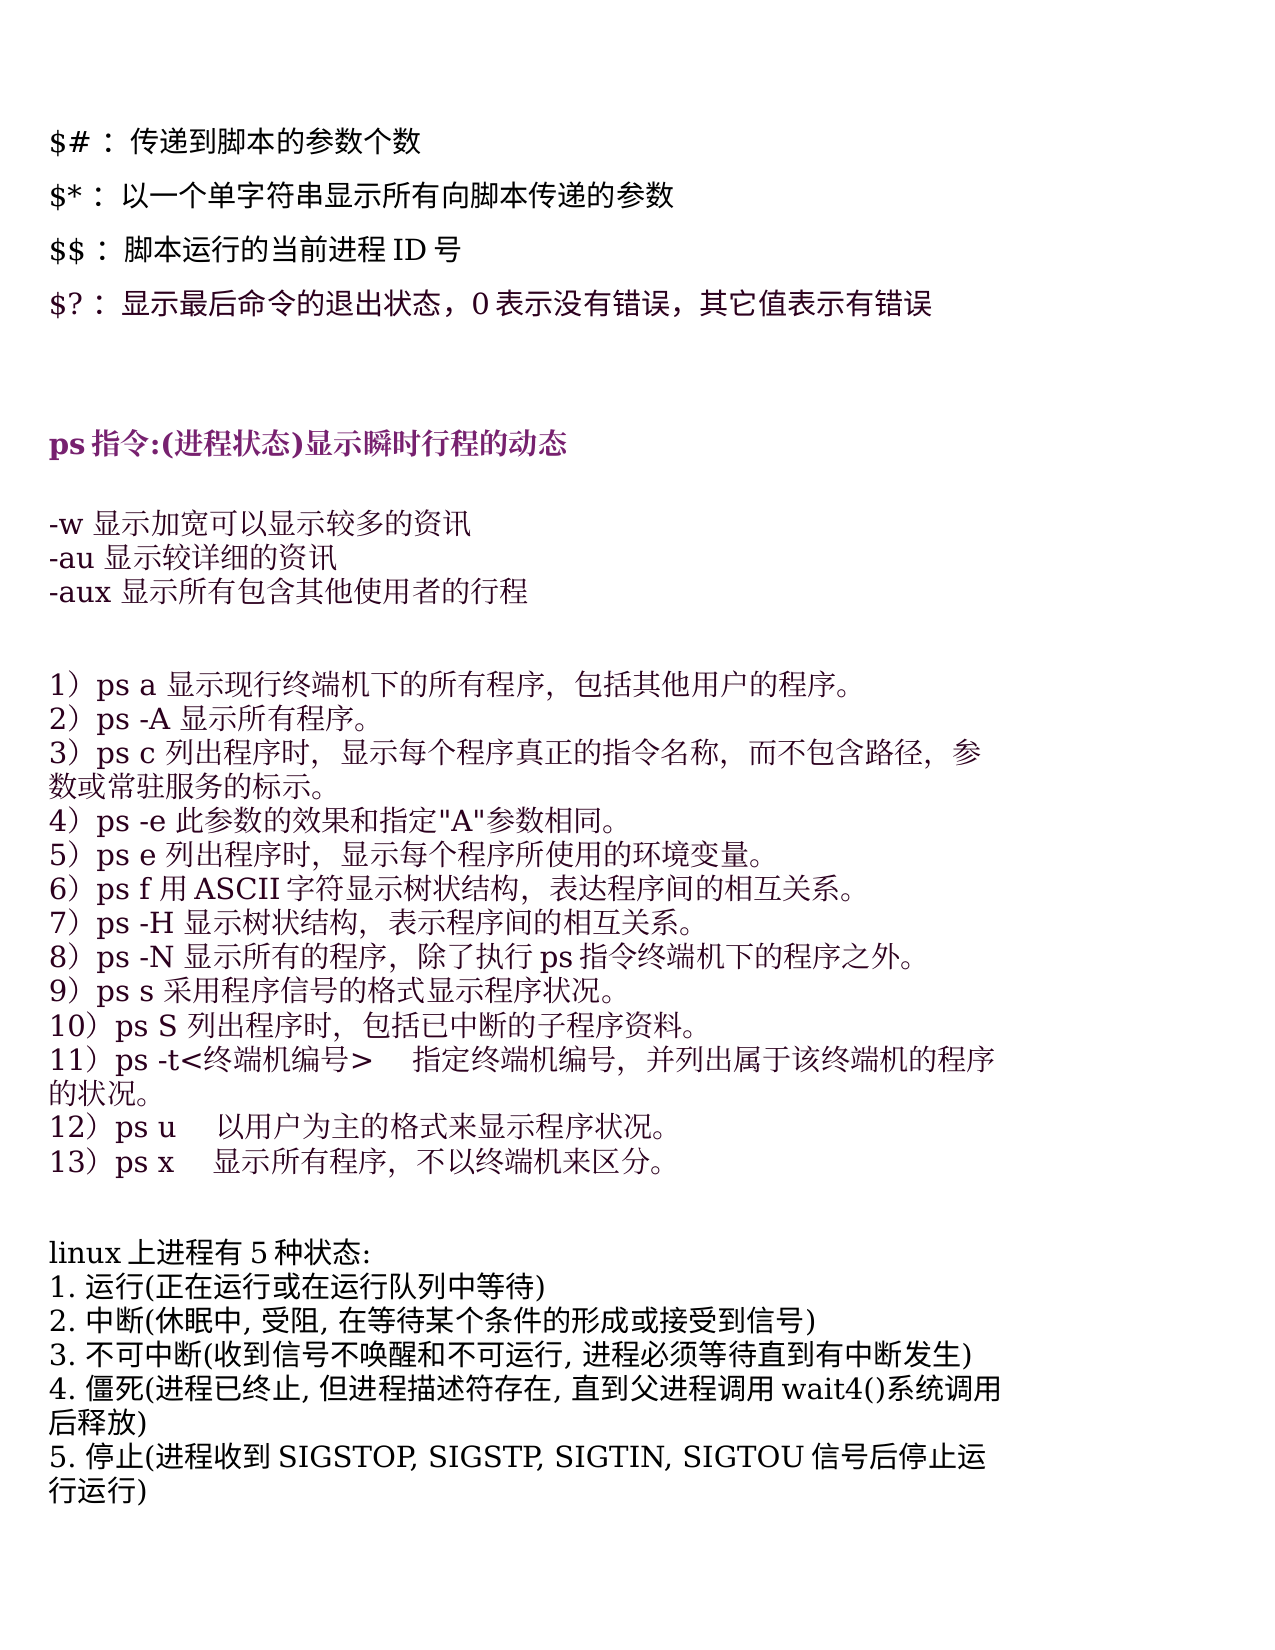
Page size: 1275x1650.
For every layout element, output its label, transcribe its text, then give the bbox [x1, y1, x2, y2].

text 1）ps a 显示现行终端机下的所有程序，包括其他用户的程序。 2）ps -A 显示所有程序。 3）ps c 列出程序时，显示每个程序真正的指令名称，而不包含路径，参数或常驻服务的标示。 4）ps -e 此参数的效果和指定"A"参数相同。 5）ps e 列出程序时，显示每个程序所使用的环境变量。 6）ps f 用ASCII字符显示树状结构，表达程序间的相互关系。 7）ps -H 显示树状结构，表示程序间的相互关系。 8）ps -N 显示所有的程序，除了执行ps指令终端机下的程序之外。 9）ps s 采用程序信号的格式显示程序状况。 10）ps S 列出程序时，包括已中断的子程序资料。 11）ps -t<终端机编号> 指定终端机编号，并列出属于该终端机的程序的状况。 12）ps u 以用户为主的格式来显示程序状况。 13）ps x 显示所有程序，不以终端机来区分。 [48, 668, 1005, 1179]
text $? ：显示最后命令的退出状态，0表示没有错误，其它值表示有错误 [48, 281, 1005, 323]
text $# ：传递到脚本的参数个数 [48, 118, 1158, 160]
text -w 显示加宽可以显示较多的资讯 -au 显示较详细的资讯 -aux 显示所有包含其他使用者的行程 [48, 473, 1005, 610]
text $* ：以一个单字符串显示所有向脚本传递的参数 [48, 172, 1158, 215]
text linux上进程有5种状态: 1. 运行(正在运行或在运行队列中等待) 2. 中断(休眠中, 受阻, 在等待某个条件的形成或接受到信号) 3. 不可中断(收到信号不唤醒和不可运行, 进程必须等待直到有中断发生) 4. 僵死(进程已终止, 但进程描述符存在, 直到父进程调用wait4()系统调用后释放) 5. 停止(进程收到SIGSTOP, SIGSTP, SIGTIN, SIGTOU信号后停止运行运行) [48, 1237, 1005, 1508]
text $$ ：脚本运行的当前进程ID号 [48, 227, 1158, 269]
text ps指令:(进程状态)显示瞬时行程的动态 [48, 427, 1005, 461]
